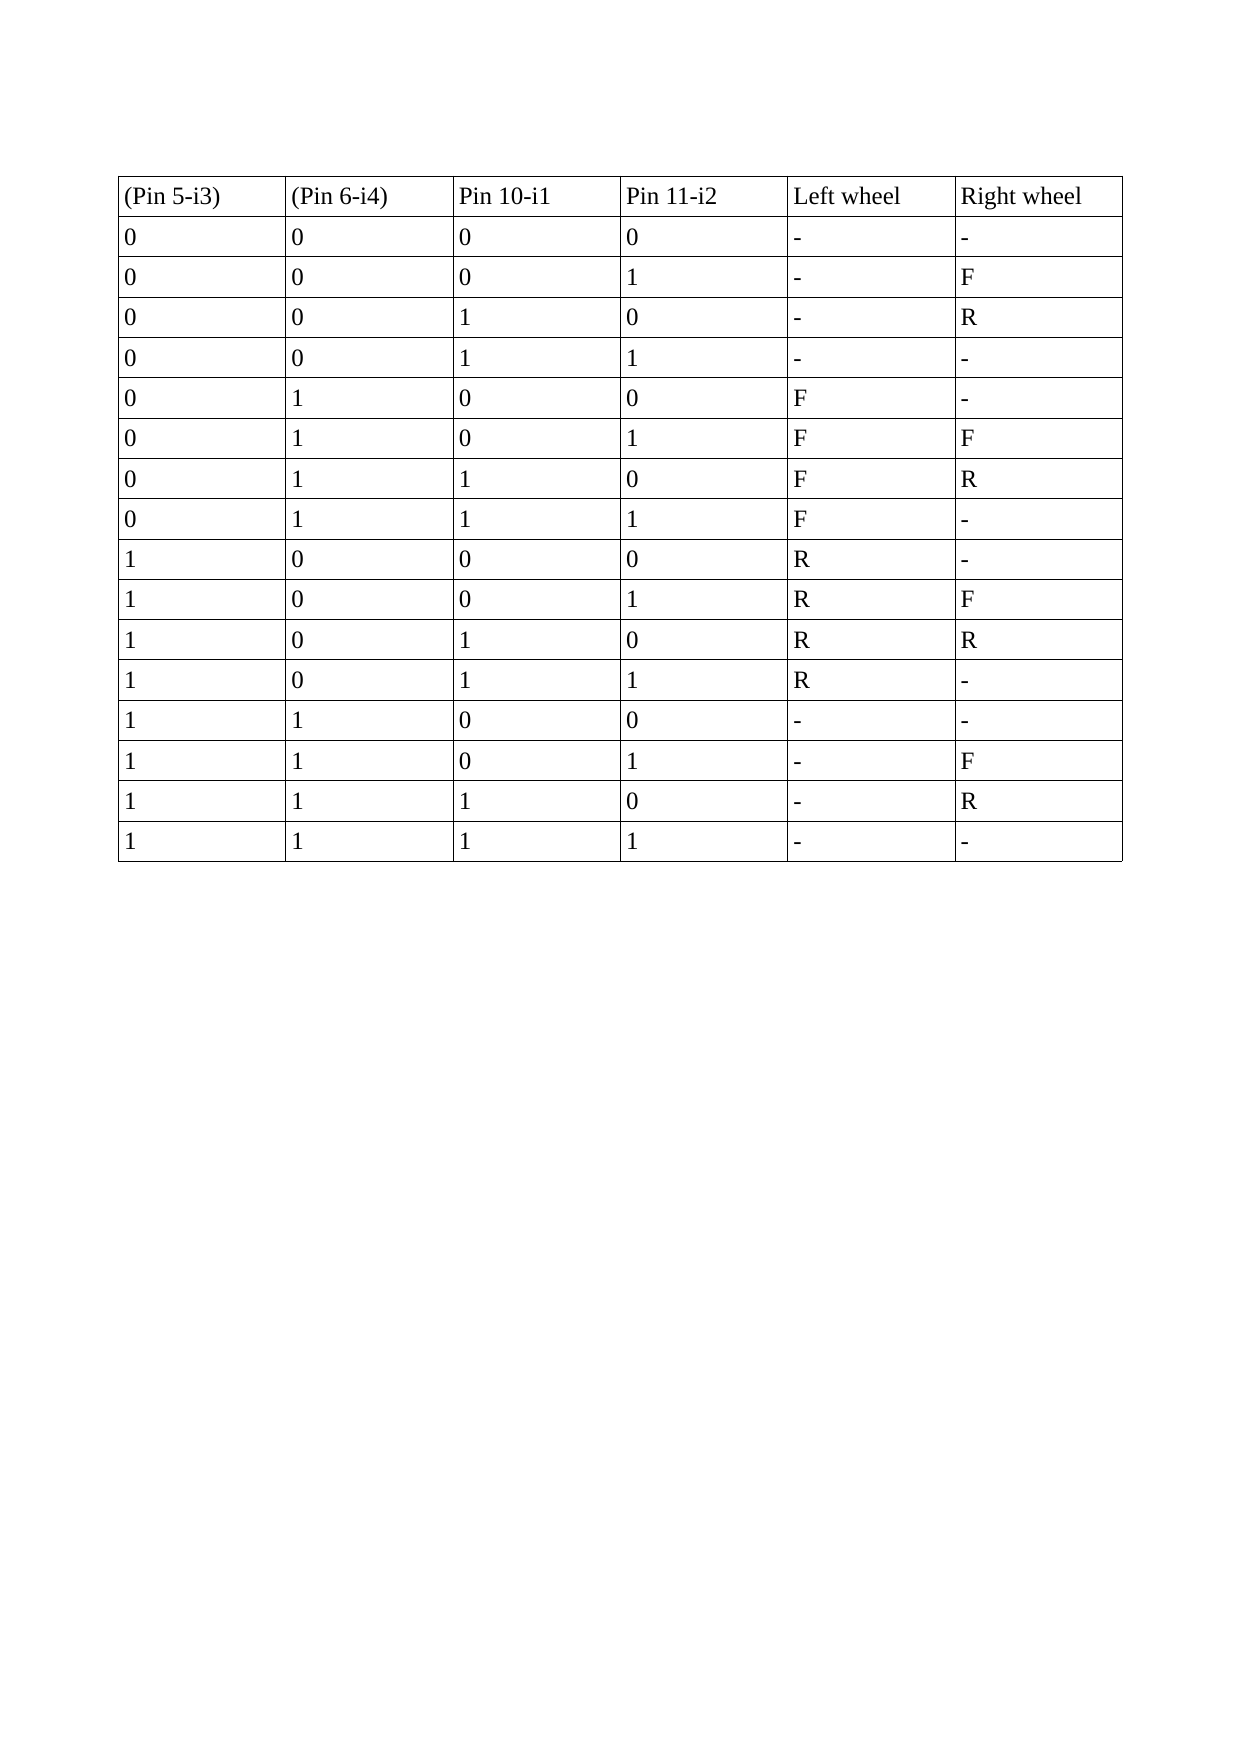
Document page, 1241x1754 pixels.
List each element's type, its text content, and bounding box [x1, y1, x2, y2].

table_cell - [956, 822, 1122, 861]
table_cell 1 [454, 620, 620, 659]
table_cell 0 [286, 660, 453, 700]
table_cell 0 [621, 459, 787, 498]
table_cell 0 [621, 298, 787, 337]
table_cell 0 [286, 580, 453, 619]
table_cell F [956, 419, 1122, 458]
table_header (Pin 6-i4) [286, 177, 453, 216]
table_cell 1 [119, 781, 285, 821]
table_cell - [956, 338, 1122, 377]
table_cell F [788, 499, 955, 538]
table_header Left wheel [788, 177, 955, 216]
table_cell 1 [286, 701, 453, 740]
table_cell 1 [286, 459, 453, 498]
table_cell 0 [621, 540, 787, 579]
table_cell R [956, 620, 1122, 659]
table_cell R [956, 781, 1122, 821]
table_cell 1 [119, 701, 285, 740]
table_cell 0 [621, 701, 787, 740]
table_cell 0 [119, 298, 285, 337]
table_cell 0 [454, 741, 620, 780]
table_cell - [956, 540, 1122, 579]
table_cell 1 [286, 741, 453, 780]
table_cell 1 [119, 580, 285, 619]
table_cell 0 [454, 540, 620, 579]
table_cell R [788, 580, 955, 619]
table_cell F [956, 741, 1122, 780]
table_cell 0 [286, 217, 453, 256]
table_cell - [788, 338, 955, 377]
table_cell 0 [286, 540, 453, 579]
table_cell R [788, 540, 955, 579]
table_cell 0 [286, 338, 453, 377]
table_cell - [956, 217, 1122, 256]
table_cell 1 [454, 459, 620, 498]
table_cell 0 [454, 701, 620, 740]
table_cell 0 [286, 298, 453, 337]
table_cell 1 [119, 822, 285, 861]
table_cell 0 [621, 378, 787, 417]
table_cell F [788, 419, 955, 458]
table_header Pin 11-i2 [621, 177, 787, 216]
table_header (Pin 5-i3) [119, 177, 285, 216]
table_cell - [956, 499, 1122, 538]
table_cell 0 [454, 378, 620, 417]
table_cell - [788, 741, 955, 780]
table_cell 1 [621, 499, 787, 538]
table_cell 1 [119, 540, 285, 579]
table_cell F [788, 459, 955, 498]
table_cell - [956, 701, 1122, 740]
table_cell 0 [119, 378, 285, 417]
table_cell 1 [286, 781, 453, 821]
table_cell 0 [286, 257, 453, 297]
table_cell 1 [621, 419, 787, 458]
table_cell 1 [286, 499, 453, 538]
table_cell 1 [621, 580, 787, 619]
table_cell 0 [286, 620, 453, 659]
table_cell 0 [119, 459, 285, 498]
table_cell - [788, 701, 955, 740]
table_cell 0 [621, 620, 787, 659]
table_cell 0 [119, 419, 285, 458]
table_cell 0 [454, 257, 620, 297]
table_cell 0 [119, 257, 285, 297]
table_cell - [788, 781, 955, 821]
table_cell 0 [621, 217, 787, 256]
table_cell F [956, 580, 1122, 619]
table_cell R [788, 620, 955, 659]
table_cell - [788, 217, 955, 256]
table_cell - [956, 660, 1122, 700]
table_cell F [956, 257, 1122, 297]
table_cell 1 [621, 338, 787, 377]
table_cell 1 [119, 620, 285, 659]
table_cell 1 [621, 660, 787, 700]
table_cell 1 [119, 741, 285, 780]
table_cell 0 [621, 781, 787, 821]
table_cell 1 [286, 378, 453, 417]
table_cell 0 [119, 217, 285, 256]
table_cell 1 [454, 781, 620, 821]
table_cell - [788, 822, 955, 861]
table_cell - [788, 298, 955, 337]
table_cell - [956, 378, 1122, 417]
table_cell 0 [454, 419, 620, 458]
table_cell 1 [454, 822, 620, 861]
table_cell 1 [286, 822, 453, 861]
table_cell R [956, 298, 1122, 337]
table_cell R [956, 459, 1122, 498]
table_cell 0 [454, 580, 620, 619]
table_cell 1 [454, 298, 620, 337]
table_cell 1 [454, 499, 620, 538]
table_cell 1 [286, 419, 453, 458]
table_cell 1 [119, 660, 285, 700]
table_cell 0 [119, 499, 285, 538]
table_cell 1 [621, 822, 787, 861]
table_cell 1 [454, 338, 620, 377]
table_cell F [788, 378, 955, 417]
table_cell 0 [119, 338, 285, 377]
table_cell 0 [454, 217, 620, 256]
table_cell 1 [621, 741, 787, 780]
table_cell R [788, 660, 955, 700]
table_header Right wheel [956, 177, 1122, 216]
table_cell 1 [454, 660, 620, 700]
table_cell 1 [621, 257, 787, 297]
table_header Pin 10-i1 [454, 177, 620, 216]
table_cell - [788, 257, 955, 297]
